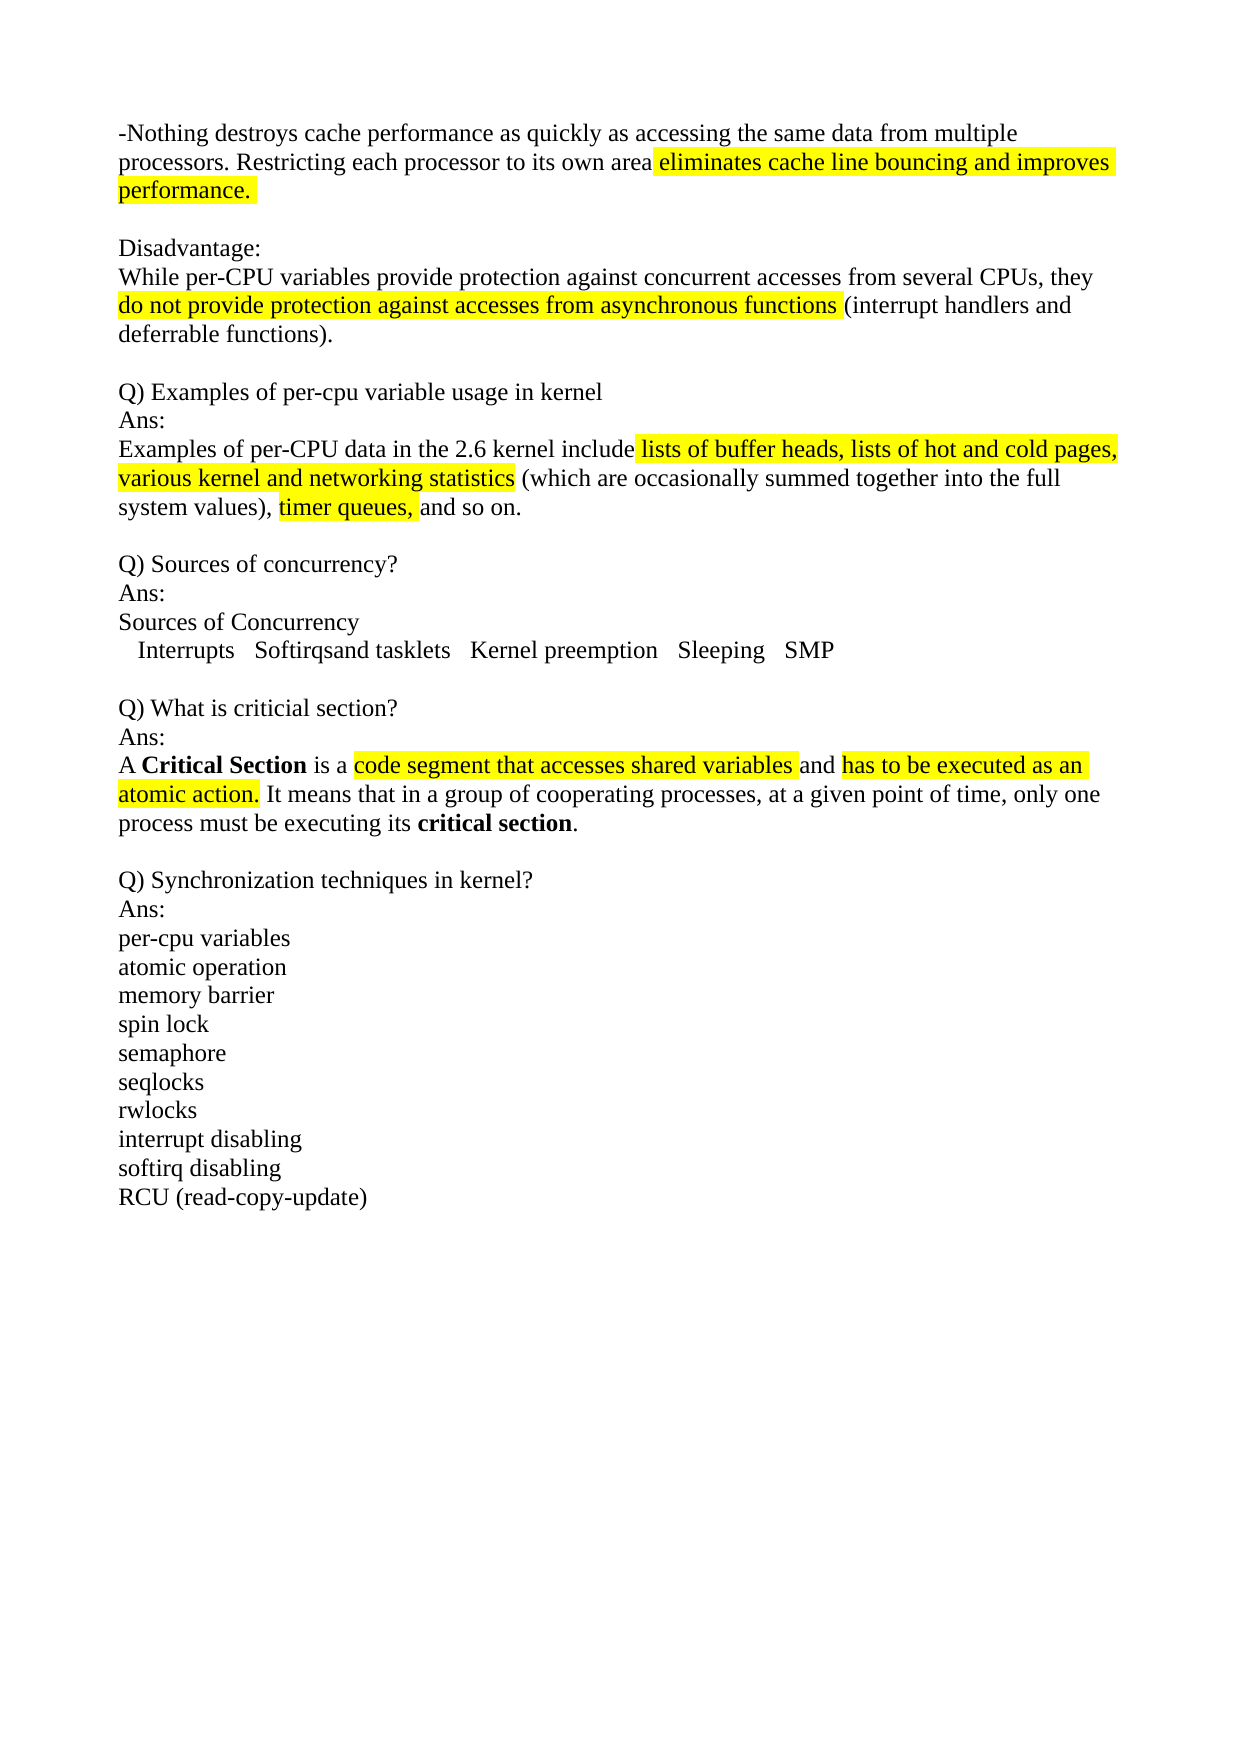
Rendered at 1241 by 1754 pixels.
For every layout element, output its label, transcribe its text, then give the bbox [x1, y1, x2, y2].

text Q) Sources of concurrency? [118, 549, 1122, 578]
text spin lock [118, 1009, 1122, 1038]
text Q) Synchronization techniques in kernel? [118, 866, 1122, 894]
text InterruptsSoftirqsand taskletsKernel preemptionSleepingSMP [118, 636, 1122, 664]
text Q) What is criticial section? [118, 693, 1122, 722]
text -Nothing destroys cache performance as quickly as accessing the same data from multiple processors. Restricting each processor to its own area eliminates cache line bouncing and improves performance. [118, 118, 1122, 204]
text per-cpu variables [118, 923, 1122, 952]
text Ans: [118, 578, 1122, 607]
text Ans: [118, 406, 1122, 434]
text Q) Examples of per-cpu variable usage in kernel [118, 377, 1122, 406]
text Ans: [118, 722, 1122, 751]
text Ans: [118, 894, 1122, 923]
text interrupt disabling [118, 1124, 1122, 1153]
text Disadvantage: [118, 233, 1122, 262]
text RCU (read-copy-update) [118, 1182, 1122, 1211]
text Sources of Concurrency [118, 607, 1122, 636]
text memory barrier [118, 981, 1122, 1009]
text semaphore [118, 1038, 1122, 1067]
text atomic operation [118, 952, 1122, 981]
text Examples of per-CPU data in the 2.6 kernel include lists of buffer heads, lists of hot and cold pages, various kernel and networking statistics (which are occasionally summed together into the full system values), timer queues, and so on. [118, 434, 1122, 521]
text seqlocks [118, 1067, 1122, 1096]
text While per-CPU variables provide protection against concurrent accesses from several CPUs, they do not provide protection against accesses from asynchronous functions (interrupt handlers and deferrable functions). [118, 262, 1122, 348]
text rwlocks [118, 1096, 1122, 1124]
text softirq disabling [118, 1153, 1122, 1182]
text A Critical Section is a code segment that accesses shared variables and has to be executed as an atomic action. It means that in a group of cooperating processes, at a given point of time, only one process must be executing its critical section. [118, 751, 1122, 837]
